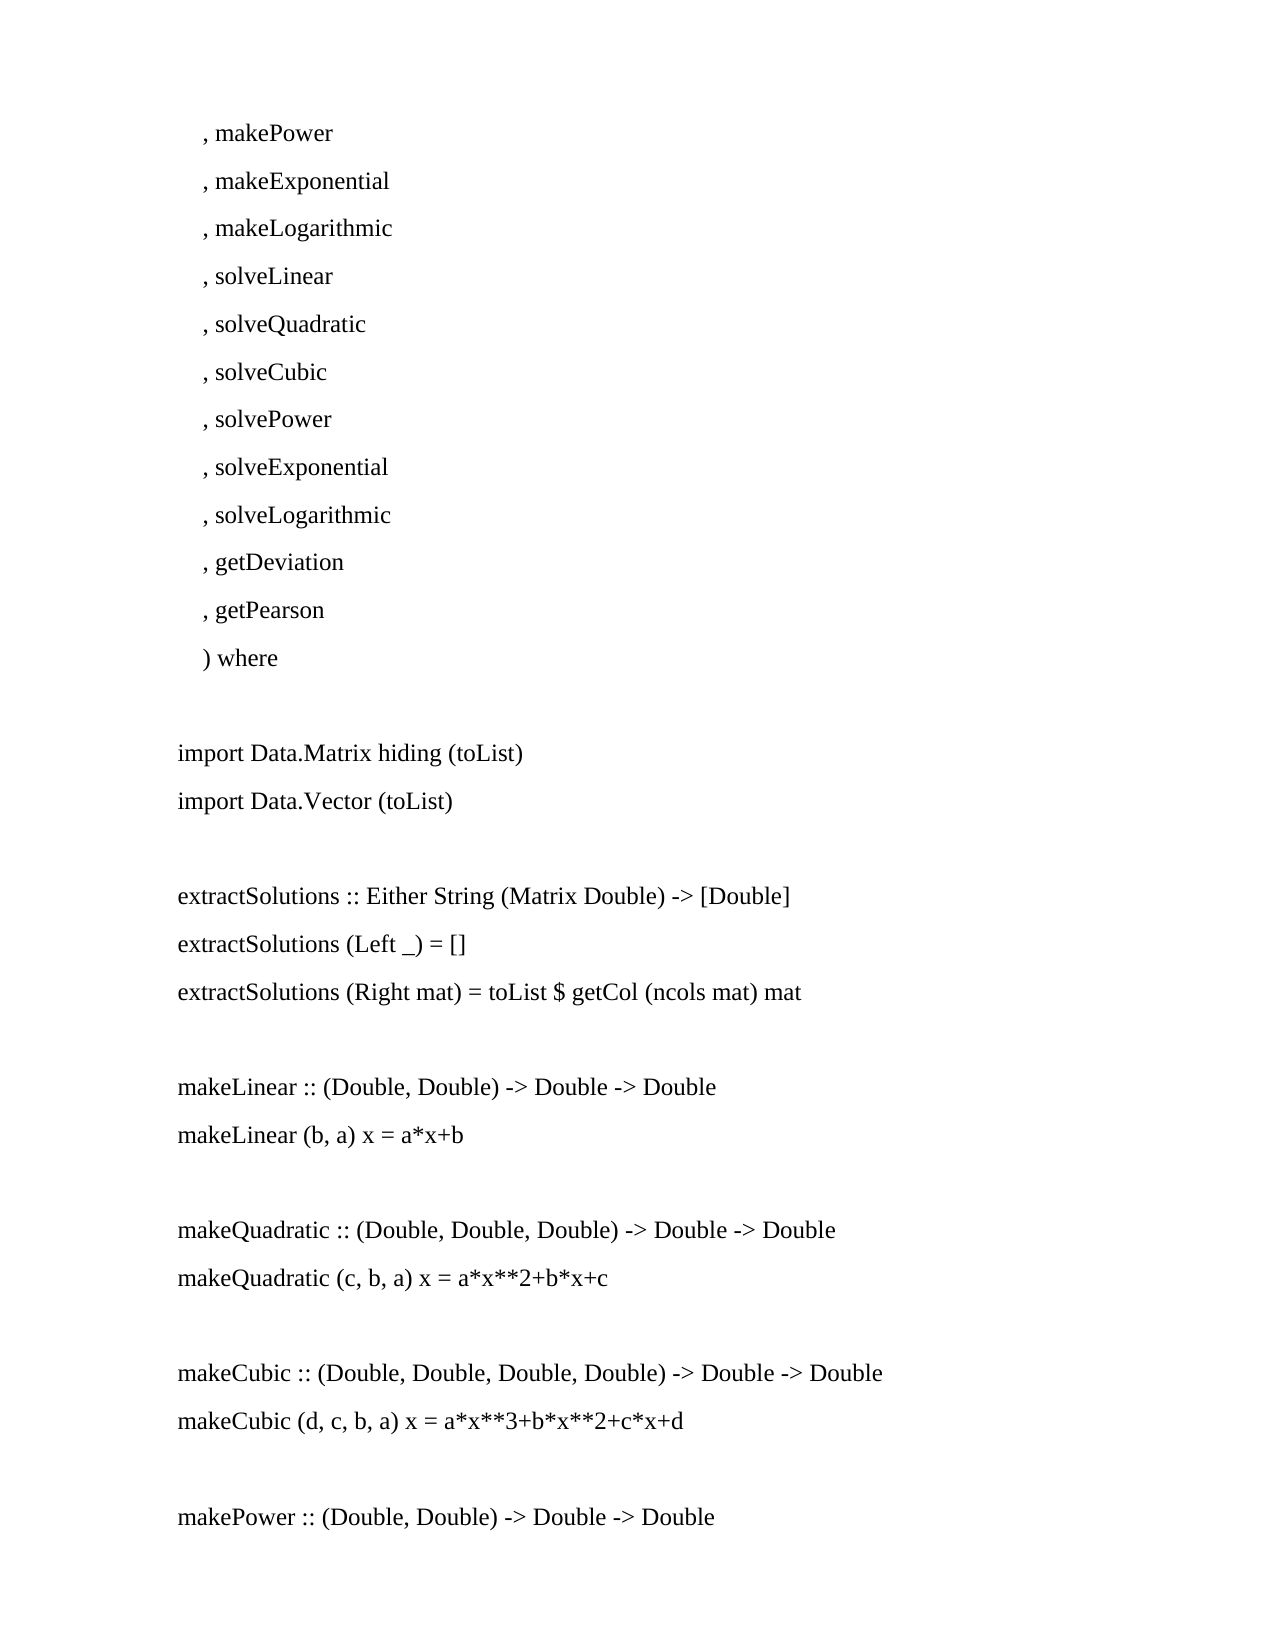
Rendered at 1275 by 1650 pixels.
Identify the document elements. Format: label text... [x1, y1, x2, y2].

text , solveLogarithmic [177, 500, 1186, 528]
text extractSolutions (Left _) = [] [177, 929, 1186, 958]
text makeLinear :: (Double, Double) -> Double -> Double [177, 1072, 1186, 1101]
text , makeExponential [177, 166, 1186, 194]
text import Data.Matrix hiding (toList) [177, 738, 1186, 767]
text , makeLogarithmic [177, 213, 1186, 242]
text extractSolutions :: Either String (Matrix Double) -> [Double] [177, 881, 1186, 910]
text , getDeviation [177, 547, 1186, 576]
text extractSolutions (Right mat) = toList $ getCol (ncols mat) mat [177, 977, 1186, 1006]
text , solveLinear [177, 261, 1186, 290]
text , solveCubic [177, 357, 1186, 385]
text makeCubic (d, c, b, a) x = a*x**3+b*x**2+c*x+d [177, 1406, 1186, 1435]
text makeQuadratic (c, b, a) x = a*x**2+b*x+c [177, 1263, 1186, 1292]
text import Data.Vector (toList) [177, 786, 1186, 815]
text , makePower [177, 118, 1186, 147]
text makePower :: (Double, Double) -> Double -> Double [177, 1502, 1186, 1530]
text makeLinear (b, a) x = a*x+b [177, 1120, 1186, 1149]
text , getPearson [177, 595, 1186, 624]
text ) where [177, 643, 1186, 672]
text , solveQuadratic [177, 309, 1186, 338]
text makeCubic :: (Double, Double, Double, Double) -> Double -> Double [177, 1358, 1186, 1387]
text makeQuadratic :: (Double, Double, Double) -> Double -> Double [177, 1215, 1186, 1244]
text , solvePower [177, 404, 1186, 433]
text , solveExponential [177, 452, 1186, 481]
